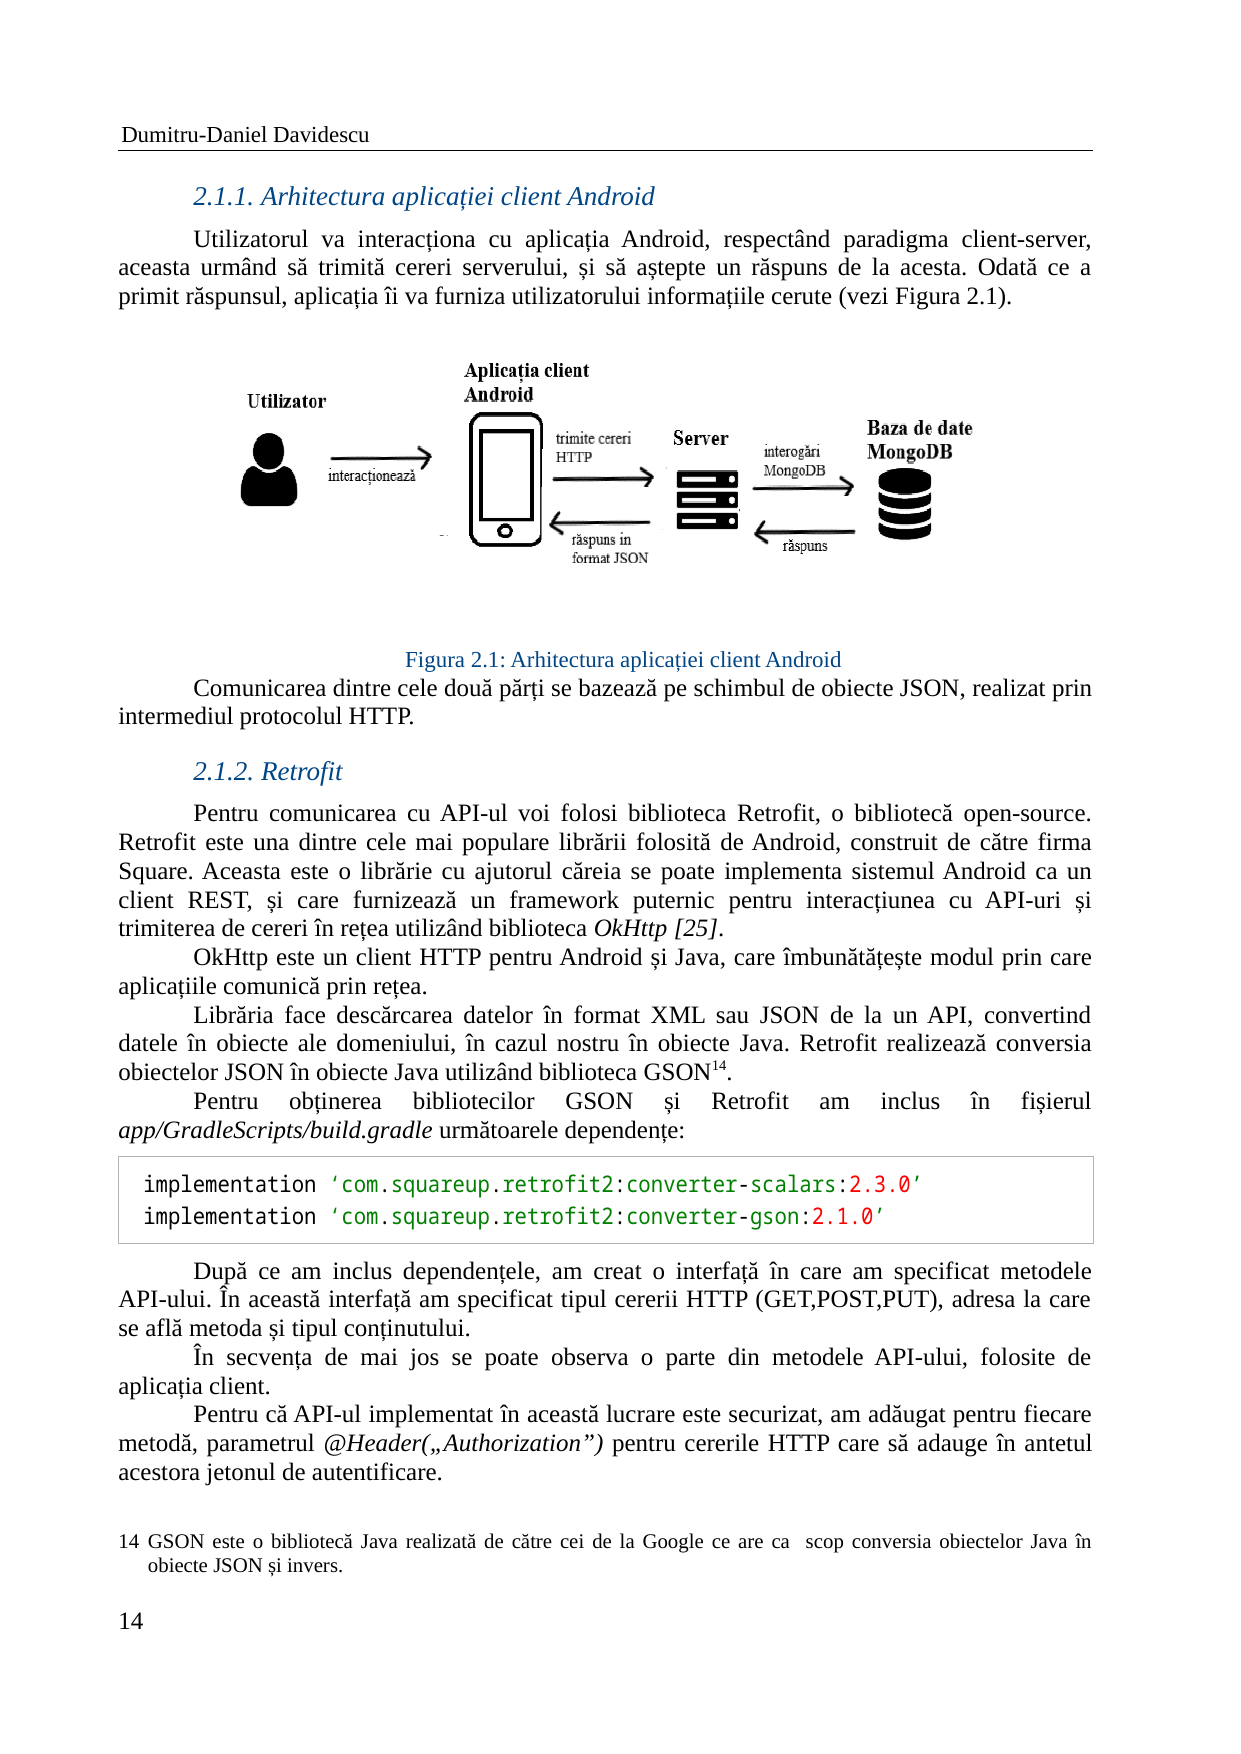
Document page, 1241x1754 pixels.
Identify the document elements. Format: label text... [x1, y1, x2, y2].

subtitle Arhitectura aplicației client Android [193, 180, 1093, 211]
text Comunicarea dintre cele două părți se bazează pe schimbul de obiecte JSON, realizat prin intermediul protocolul HTTP. [118, 310, 1093, 730]
text GSON este o bibliotecă Java realizată de către cei de la Google ce are ca scop conversia obiectelor Java în obiecte JSON și invers. [118, 1529, 1093, 1577]
text Pentru comunicarea cu API-ul voi folosi biblioteca Retrofit, o bibliotecă open-source. Retrofit este una dintre cele mai populare librării folosită de Android, construit de către firma Square. Aceasta este o librărie cu ajutorul căreia se poate implementa sistemul Android ca un client REST, și care furnizează un framework puternic pentru interacțiunea cu API-uri și trimiterea de cereri în rețea utilizând biblioteca OkHttp [25]. [118, 798, 1093, 942]
text implementation ‘com.squareup.retrofit2:converter-gson:2.1.0’ [119, 1187, 1093, 1243]
text Utilizatorul va interacționa cu aplicația Android, respectând paradigma client-server, aceasta urmând să trimită cereri serverului, și să aștepte un răspuns de la acesta. Odată ce a primit răspunsul, aplicația îi va furniza utilizatorului informațiile cerute (vezi Figura 2.1). [118, 224, 1093, 310]
text implementation ‘com.squareup.retrofit2:converter-scalars:2.3.0’ [119, 1157, 1093, 1187]
text Pentru că API-ul implementat în această lucrare este securizat, am adăugat pentru fiecare metodă, parametrul @Header(„Authorization”) pentru cererile HTTP care să adauge în antetul acestora jetonul de autentificare. [118, 1399, 1093, 1486]
text OkHttp este un client HTTP pentru Android și Java, care îmbunătățește modul prin care aplicațiile comunică prin rețea. [118, 942, 1093, 1000]
text Figura 2.1: Arhitectura aplicației client Android [154, 642, 1093, 673]
text În secvența de mai jos se poate observa o parte din metodele API-ului, folosite de aplicația client. [118, 1342, 1093, 1399]
text Librăria face descărcarea datelor în format XML sau JSON de la un API, convertind datele în obiecte ale domeniului, în cazul nostru în obiecte Java. Retrofit realizează conversia obiectelor JSON în obiecte Java utilizând biblioteca GSON. [118, 1000, 1093, 1086]
text Pentru obținerea bibliotecilor GSON și Retrofit am inclus în fișierul app/GradleScripts/build.gradle următoarele dependențe: [118, 1086, 1093, 1143]
picture [153, 316, 1093, 642]
text După ce am inclus dependențele, am creat o interfață în care am specificat metodele API-ului. În această interfață am specificat tipul cererii HTTP (GET,POST,PUT), adresa la care se află metoda și tipul conținutului. [118, 1256, 1093, 1342]
subtitle Retrofit [193, 755, 1093, 786]
